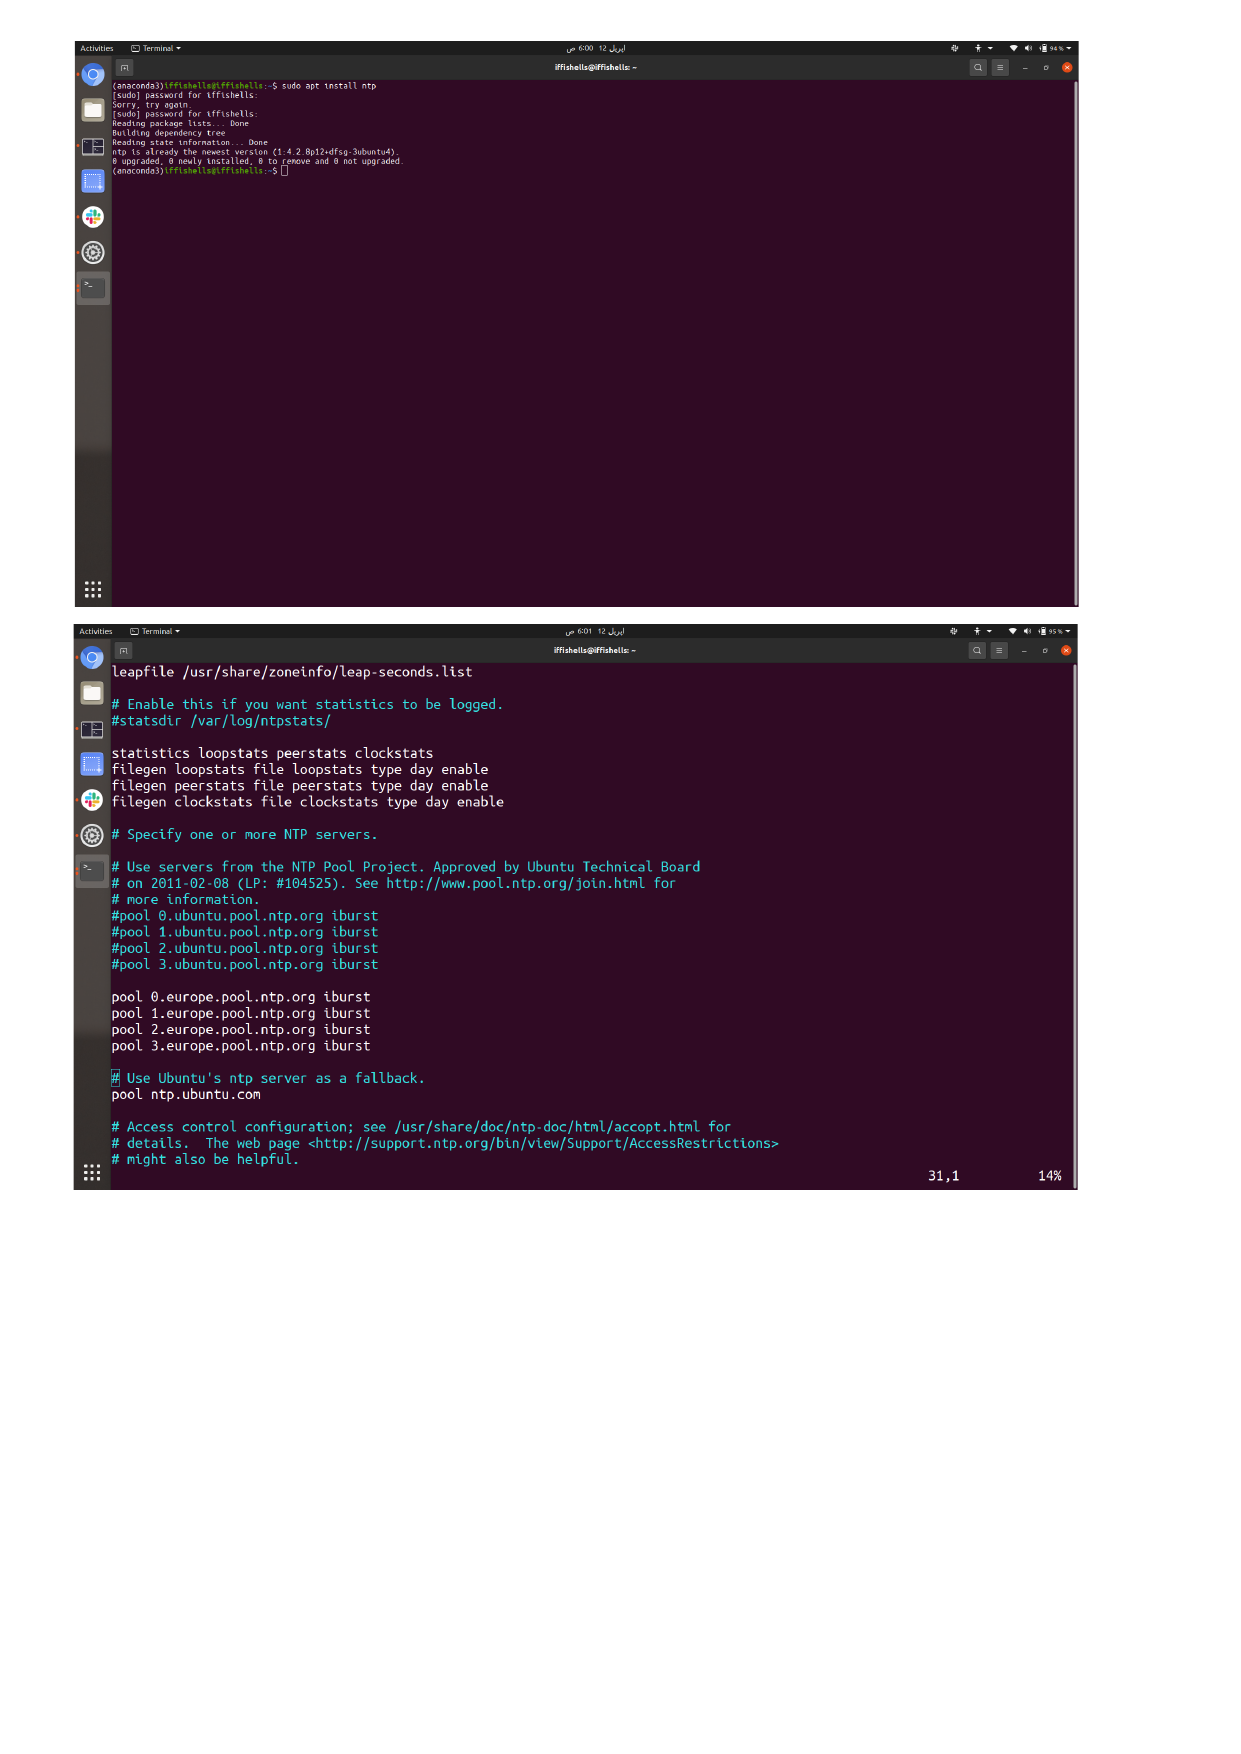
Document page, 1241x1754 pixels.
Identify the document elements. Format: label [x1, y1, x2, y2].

picture [73, 624, 1078, 1190]
picture [74, 41, 1079, 607]
